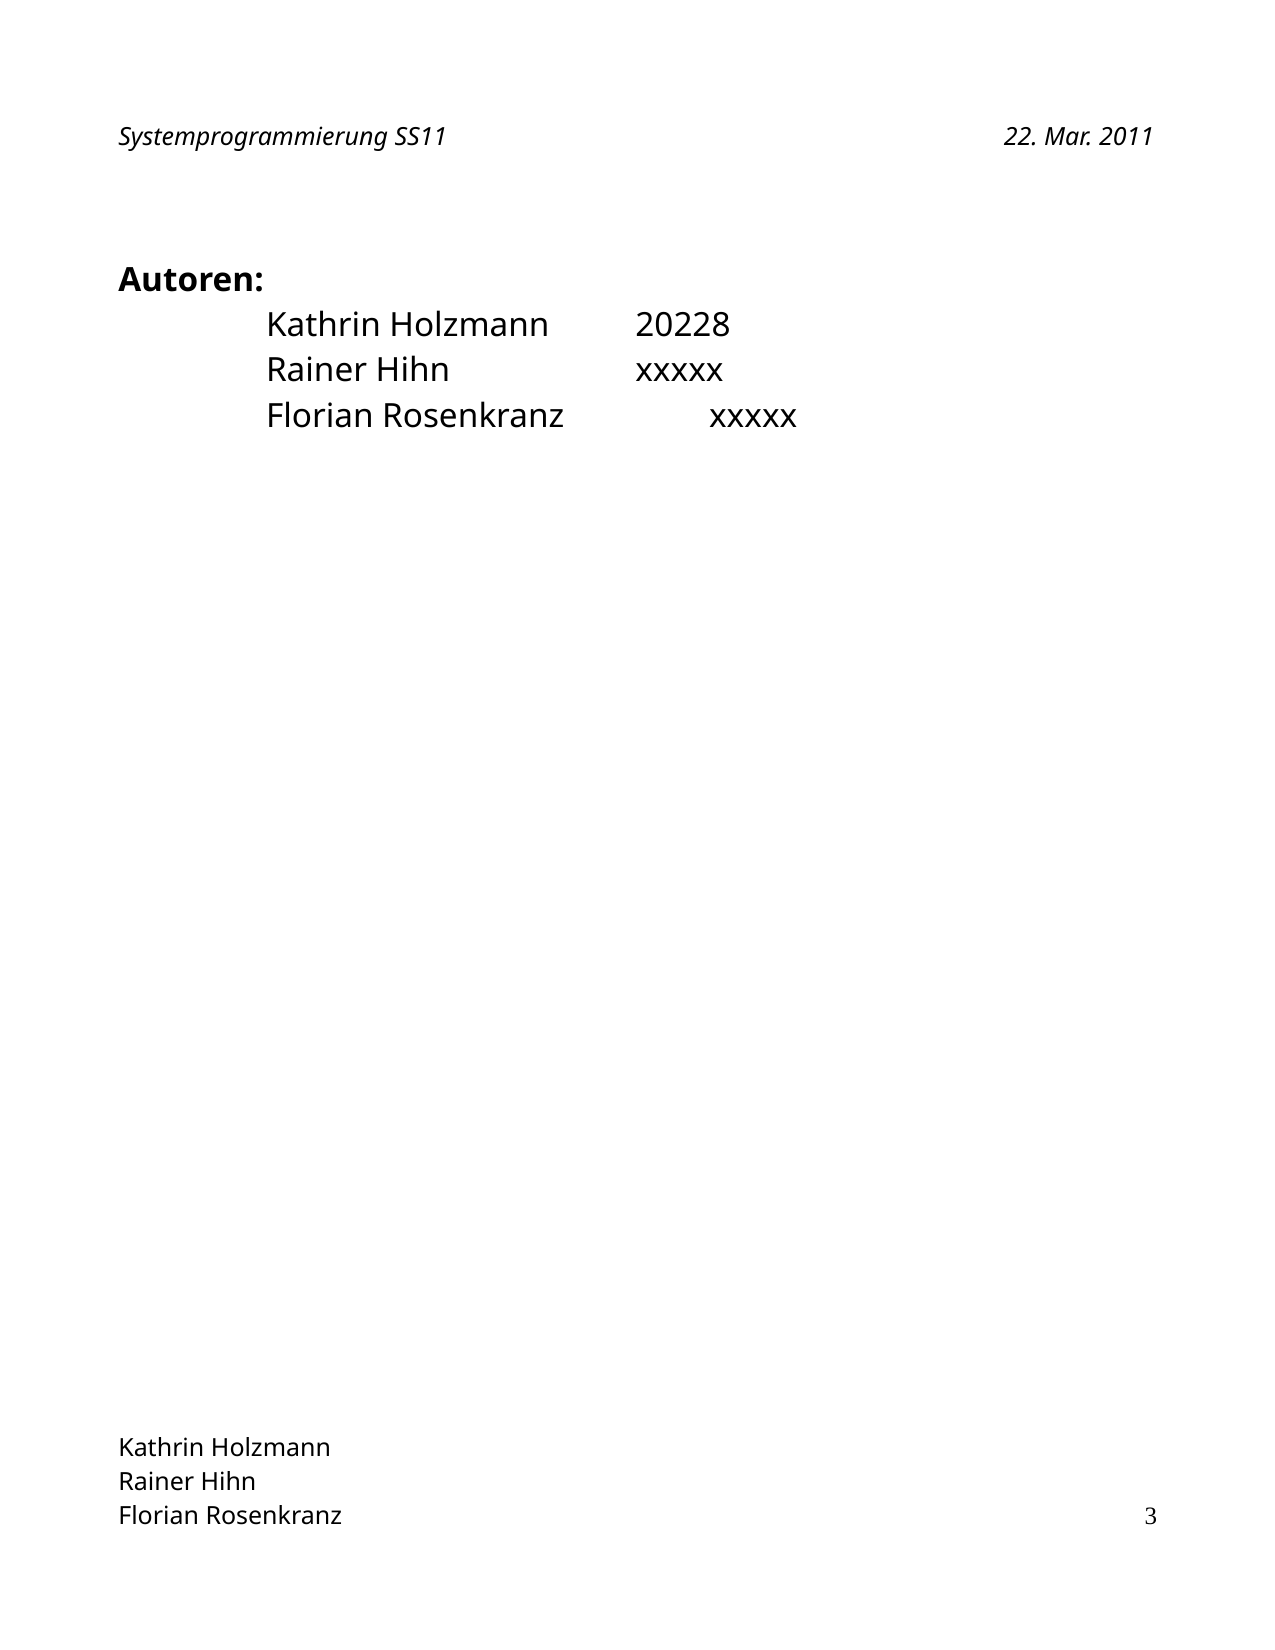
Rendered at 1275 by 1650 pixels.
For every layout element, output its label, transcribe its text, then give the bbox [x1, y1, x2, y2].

text Autoren: [118, 255, 1157, 301]
text Florian Rosenkranz xxxxx [118, 392, 1157, 437]
text Rainer Hihn xxxxx [118, 346, 1157, 392]
text Kathrin Holzmann 20228 [118, 301, 1157, 346]
